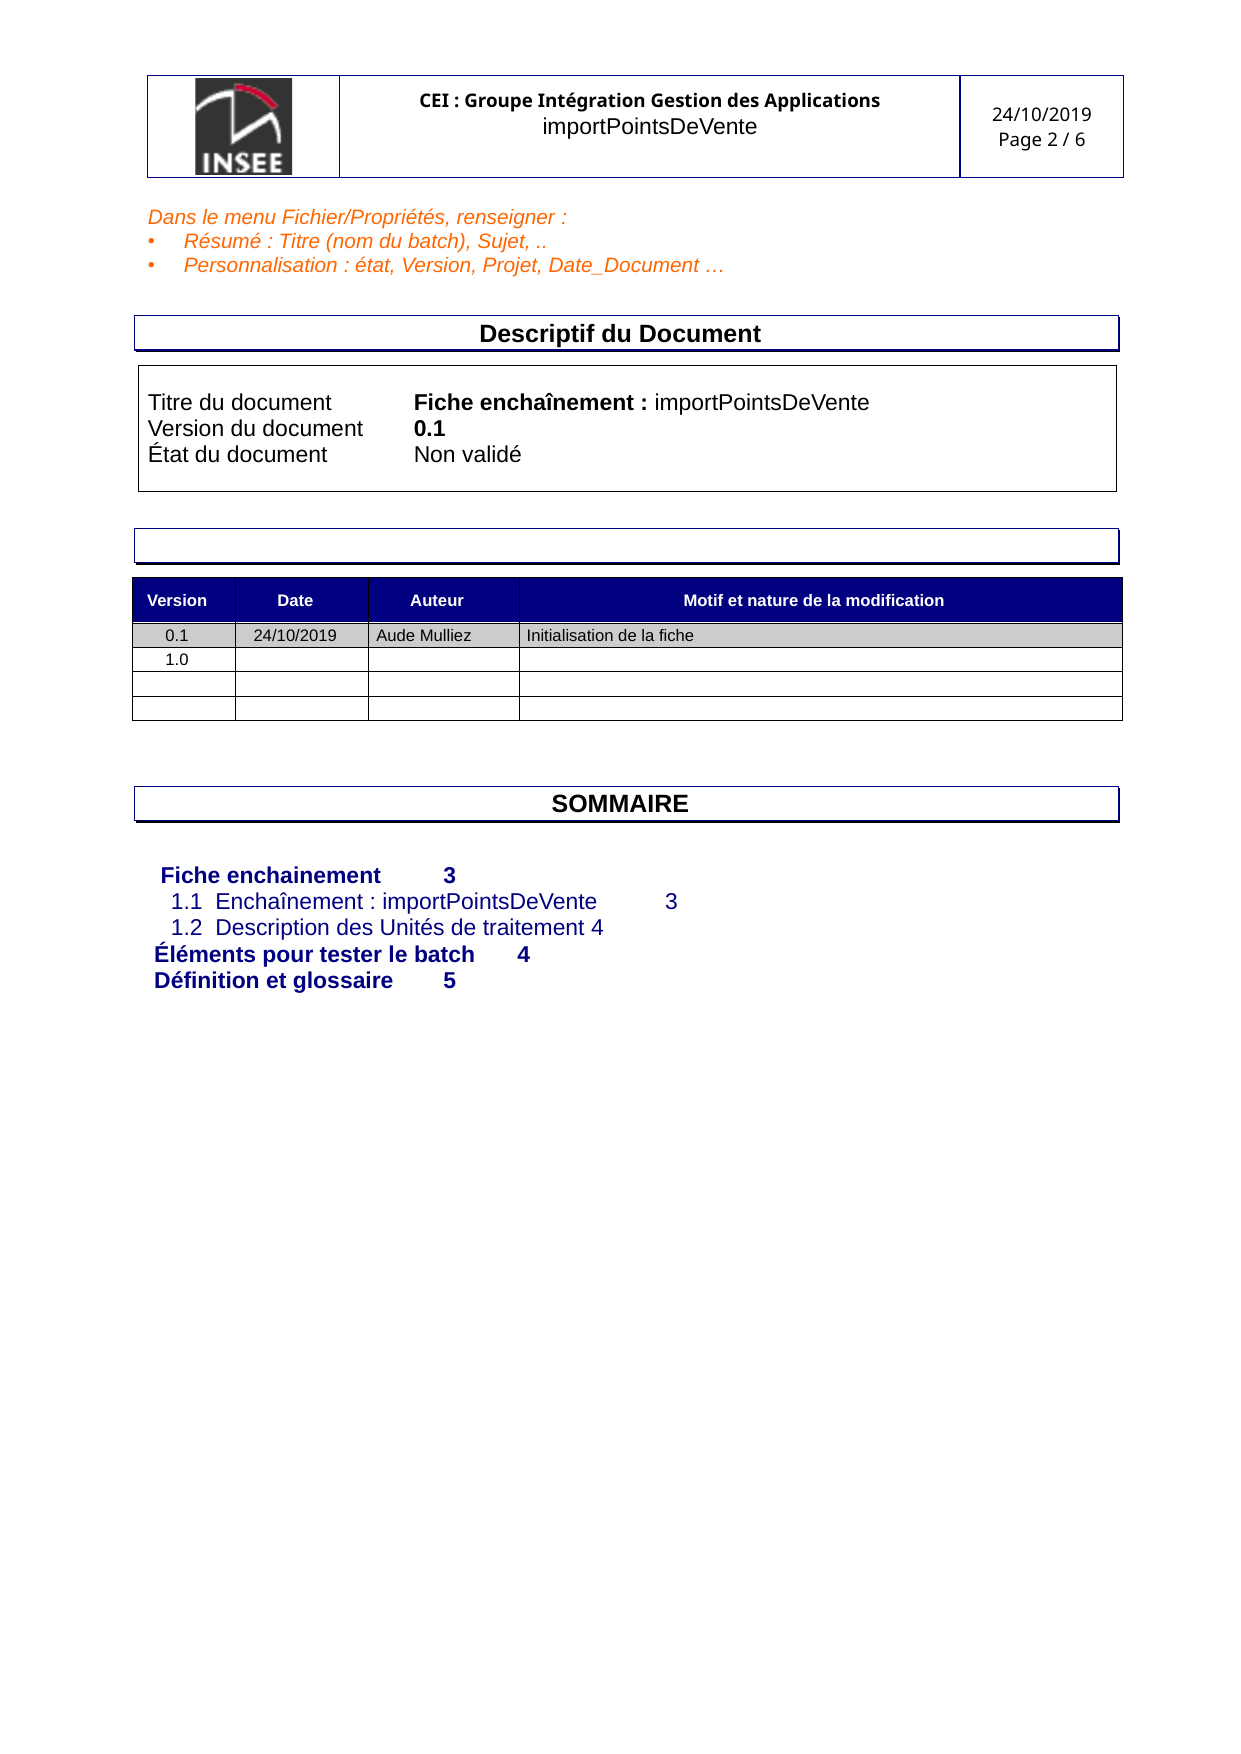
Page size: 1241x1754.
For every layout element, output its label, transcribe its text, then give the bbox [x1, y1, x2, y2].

list Résumé : Titre (nom du batch), Sujet, .. [148, 228, 1122, 252]
table_cell [369, 648, 519, 671]
table_header Motif et nature de la modification [520, 578, 1122, 622]
table_cell [236, 672, 368, 696]
text Définition et glossaire 5 [148, 967, 1122, 993]
table_cell [133, 672, 235, 696]
text Fiche enchainement 3 [148, 862, 1122, 888]
text Titre du document Fiche enchaînement : importPointsDeVente [139, 366, 1116, 391]
text 1.1 Enchaînement : importPointsDeVente 3 [171, 888, 1122, 914]
table_header Auteur [369, 578, 519, 622]
text Descriptif du Document [135, 316, 1118, 349]
table_cell 24/10/2019 [236, 624, 368, 647]
table_header Version [133, 578, 235, 622]
table_cell [369, 672, 519, 696]
table_cell [236, 697, 368, 720]
list Personnalisation : état, Version, Projet, Date_Document … [148, 252, 1122, 277]
text Version du document 0.1 [139, 391, 1116, 417]
table_cell [520, 672, 1122, 696]
text 1.2 Description des Unités de traitement 4 [171, 914, 1122, 941]
table_cell [236, 648, 368, 671]
text État du document Non validé [139, 417, 1116, 491]
text Mises à Jour [135, 529, 1118, 562]
text SOMMAIRE [135, 787, 1118, 820]
table_cell [520, 648, 1122, 671]
text Éléments pour tester le batch 4 [148, 941, 1122, 967]
table_cell Aude Mulliez [369, 624, 519, 647]
table_header Date [236, 578, 368, 622]
table_cell [520, 697, 1122, 720]
picture [195, 78, 293, 175]
table_cell Initialisation de la fiche [520, 624, 1122, 647]
table_cell 1.0 [133, 648, 235, 671]
text Dans le menu Fichier/Propriétés, renseigner : [148, 204, 1122, 228]
table_cell 0.1 [133, 624, 235, 647]
table_cell [369, 697, 519, 720]
table_cell [133, 697, 235, 720]
